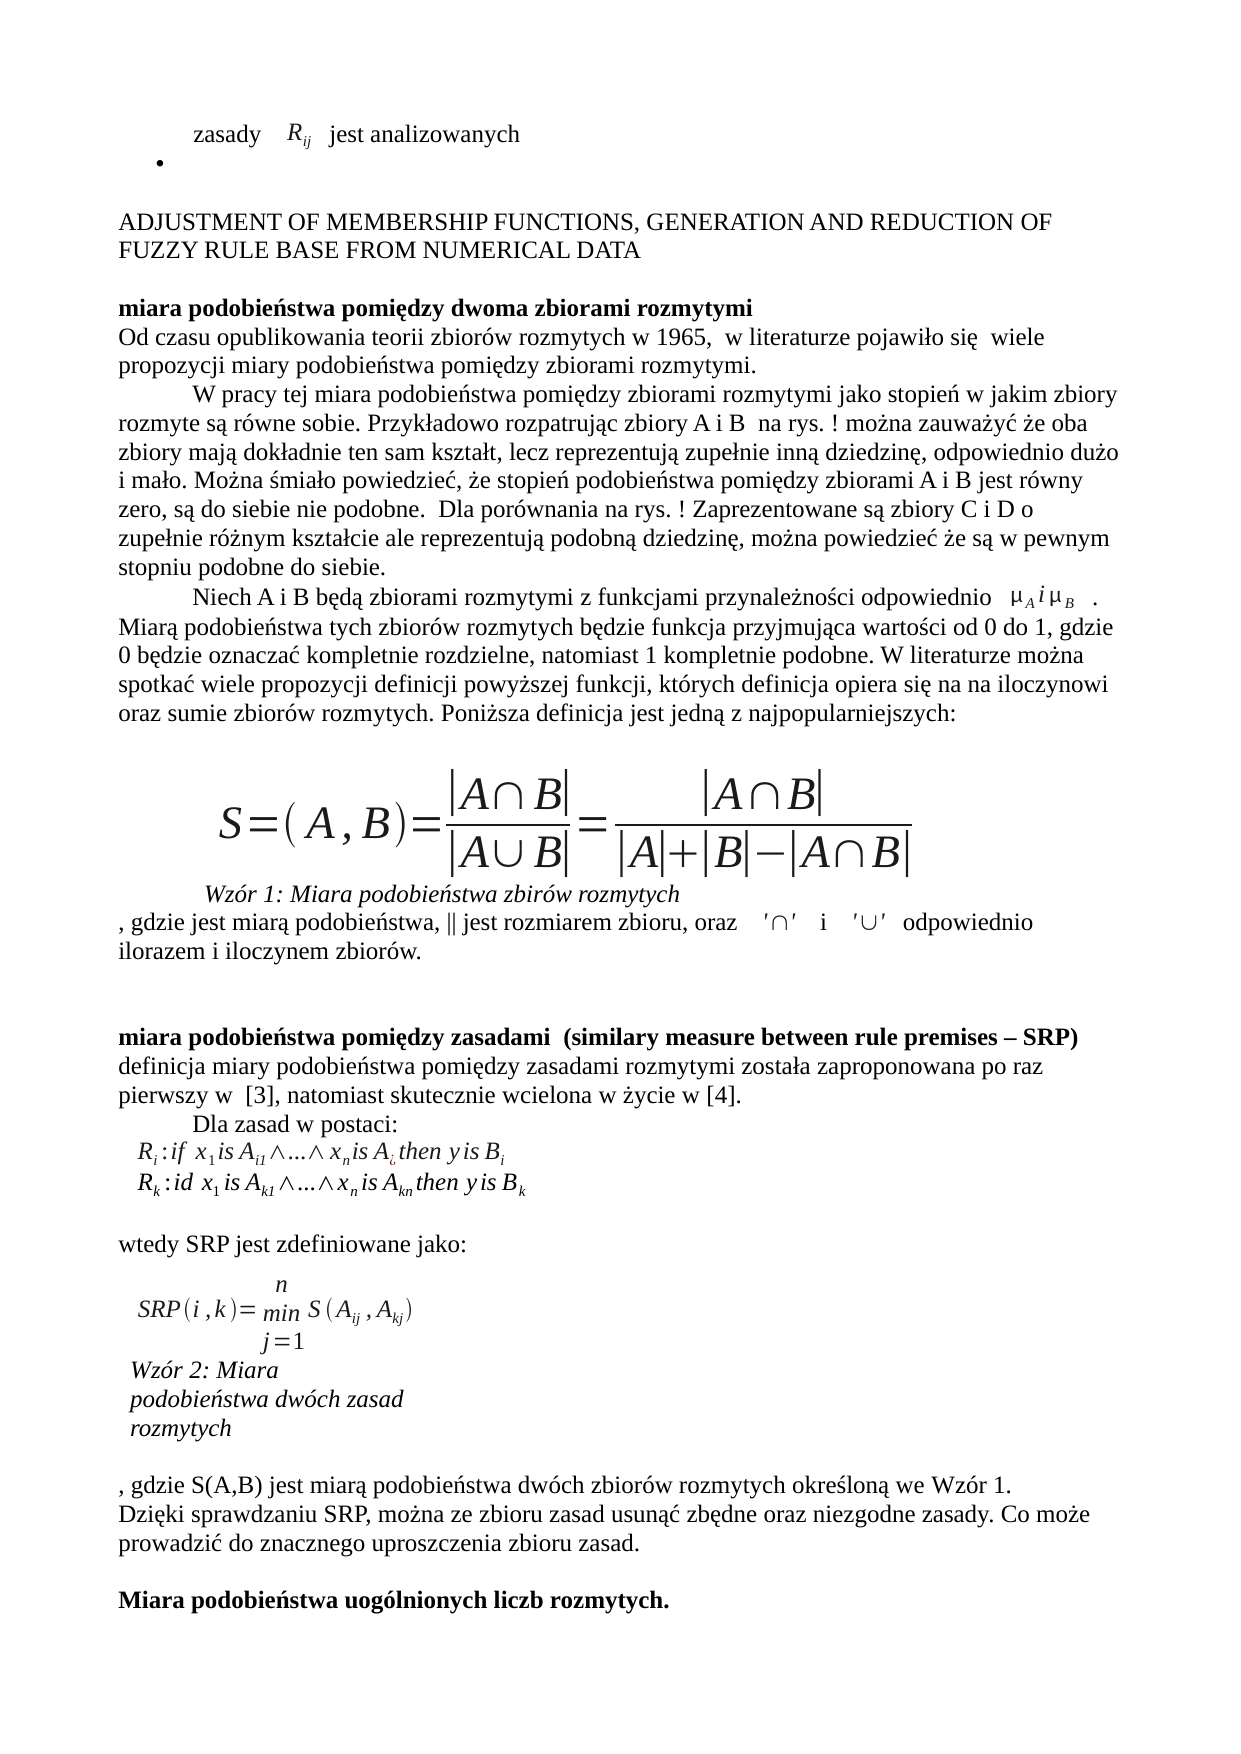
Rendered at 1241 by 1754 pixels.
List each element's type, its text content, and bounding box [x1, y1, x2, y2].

text Dla zasad w postaci: [118, 1109, 1122, 1137]
text Dzięki sprawdzaniu SRP, można ze zbioru zasad usunąć zbędne oraz niezgodne zasady. Co może prowadzić do znacznego uproszczenia zbioru zasad. [118, 1499, 1122, 1557]
text , gdzie S(A,B) jest miarą podobieństwa dwóch zbiorów rozmytych określoną we Wzór 1. [118, 1471, 1122, 1499]
text Niech A i B będą zbiorami rozmytymi z funkcjami przynależności odpowiednio. Miarą podobieństwa tych zbiorów rozmytych będzie funkcja przyjmująca wartości od 0 do 1, gdzie 0 będzie oznaczać kompletnie rozdzielne, natomiast 1 kompletnie podobne. W literaturze można spotkać wiele propozycji definicji powyższej funkcji, których definicja opiera się na na iloczynowi oraz sumie zbiorów rozmytych. Poniższa definicja jest jedną z najpopularniejszych: [118, 581, 1122, 727]
text , gdzie jest miarą podobieństwa, || jest rozmiarem zbioru, oraz i odpowiednio ilorazem i iloczynem zbiorów. [118, 907, 1122, 965]
text ADJUSTMENT OF MEMBERSHIP FUNCTIONS, GENERATION AND REDUCTION OF FUZZY RULE BASE FROM NUMERICAL DATA [118, 207, 1122, 264]
list Pogrupowanie otrzymanych zasad zgodnie z poprzednimi kombinacjami, co jest jednoznaczne z pierwszą częścią czwartego kroku WM, i wybranie możliwie adekwatnych wartości dla każdej z nich. Ab tego dokonać ,wynikające z kandydata lingwistycznej zasady jest analizowanych [156, 118, 1122, 149]
text Wzór 1: Miara podobieństwa zbirów rozmytych [204, 768, 926, 907]
text wtedy SRP jest zdefiniowane jako: [118, 1229, 1122, 1258]
text W pracy tej miara podobieństwa pomiędzy zbiorami rozmytymi jako stopień w jakim zbiory rozmyte są równe sobie. Przykładowo rozpatrując zbiory A i B na rys. ! można zauważyć że oba zbiory mają dokładnie ten sam kształt, lecz reprezentują zupełnie inną dziedzinę, odpowiednio dużo i mało. Można śmiało powiedzieć, że stopień podobieństwa pomiędzy zbiorami A i B jest równy zero, są do siebie nie podobne. Dla porównania na rys. ! Zaprezentowane są zbiory C i D o zupełnie różnym kształcie ale reprezentują podobną dziedzinę, można powiedzieć że są w pewnym stopniu podobne do siebie. [118, 379, 1122, 581]
text Od czasu opublikowania teorii zbiorów rozmytych w 1965, w literaturze pojawiło się wiele propozycji miary podobieństwa pomiędzy zbiorami rozmytymi. [118, 322, 1122, 379]
text Miara podobieństwa uogólnionych liczb rozmytych. [118, 1586, 1122, 1614]
text miara podobieństwa pomiędzy zasadami (similary measure between rule premises – SRP) [118, 1022, 1122, 1051]
text definicja miary podobieństwa pomiędzy zasadami rozmytymi została zaproponowana po raz pierwszy w [3], natomiast skutecznie wcielona w życie w [4]. [118, 1051, 1122, 1109]
text Wzór 2: Miara podobieństwa dwóch zasad rozmytych [130, 1270, 419, 1442]
text miara podobieństwa pomiędzy dwoma zbiorami rozmytymi [118, 293, 1122, 322]
